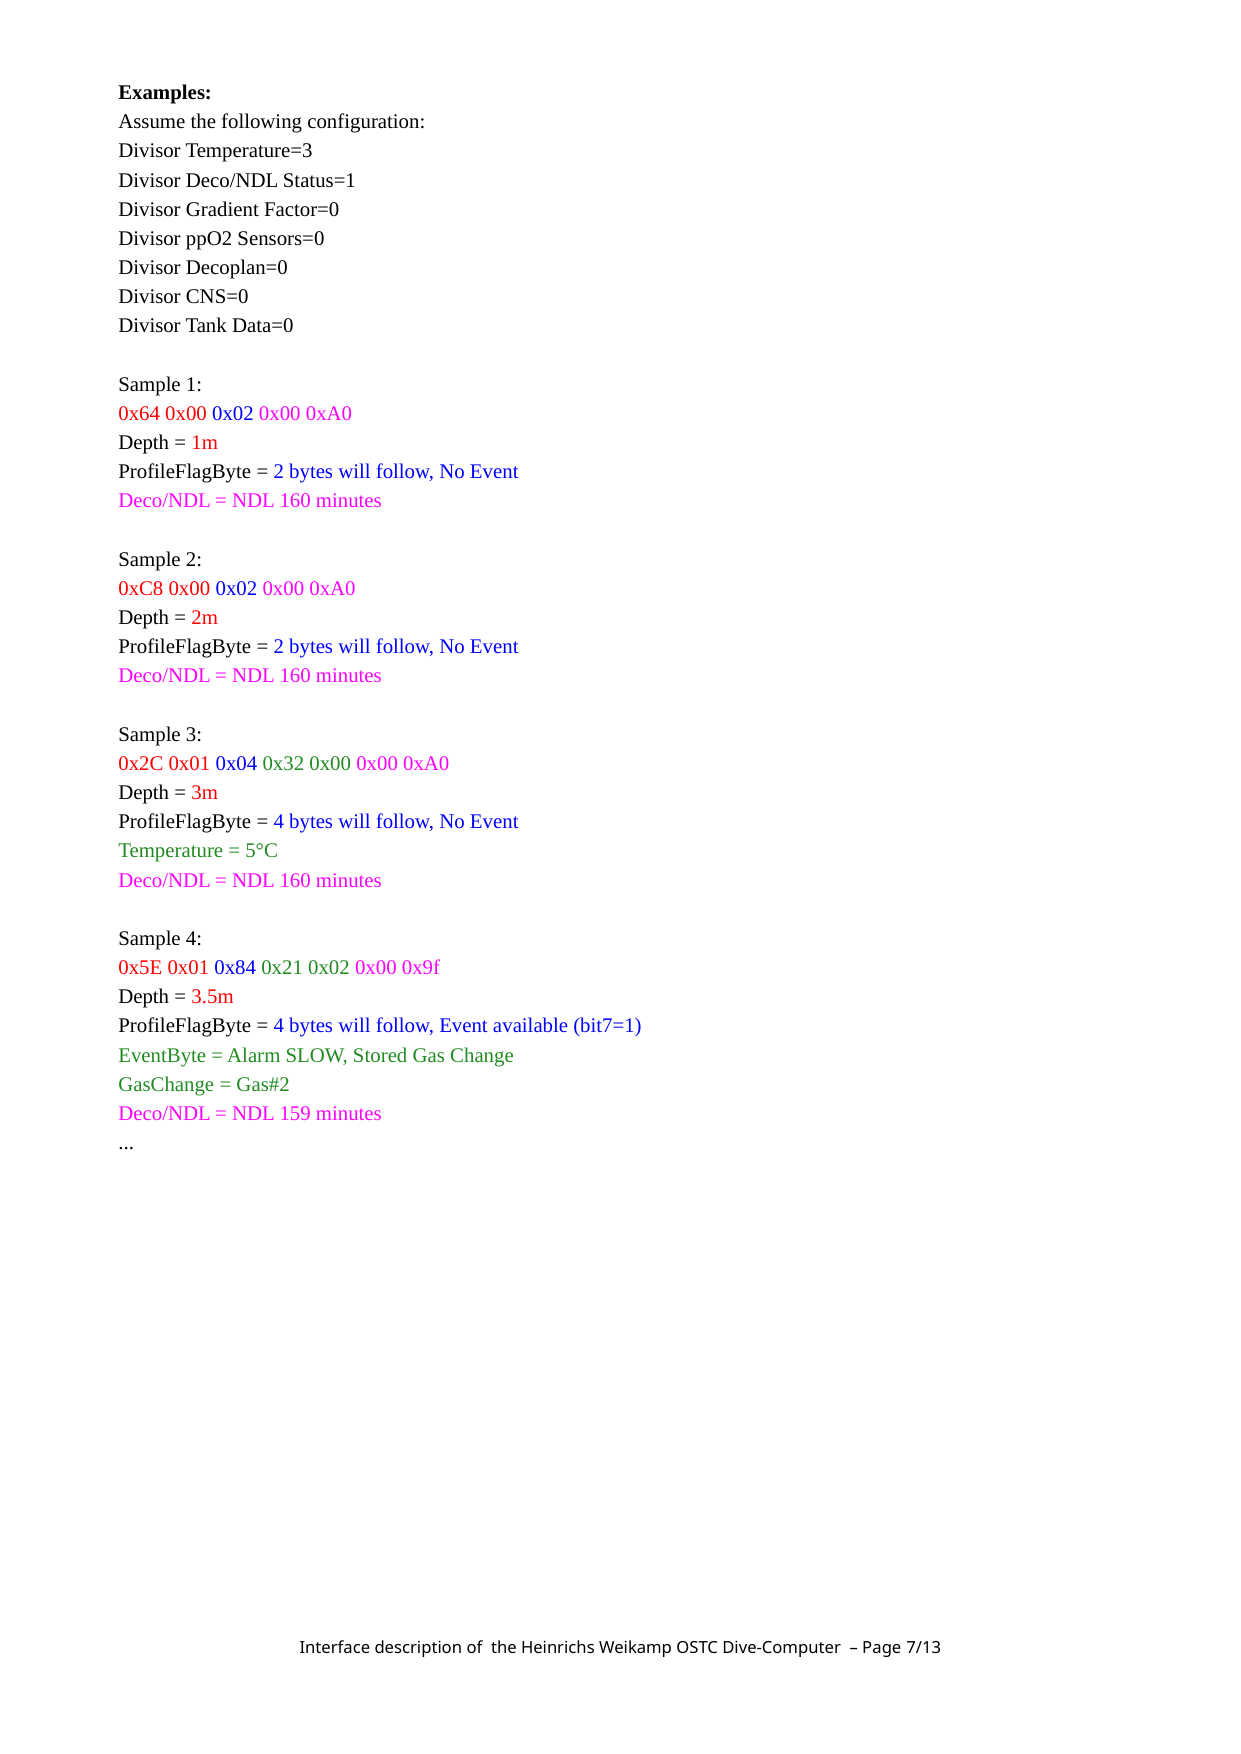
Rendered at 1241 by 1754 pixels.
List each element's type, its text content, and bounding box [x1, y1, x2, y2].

text Divisor Decoplan=0 [118, 250, 1122, 279]
text Divisor CNS=0 [118, 279, 1122, 308]
text Examples: [118, 75, 1122, 104]
text Sample 4: [118, 921, 1122, 950]
text 0x64 0x00 0x02 0x00 0xA0 [118, 396, 1122, 425]
text ProfileFlagByte = 4 bytes will follow, No Event [118, 804, 1122, 833]
text Divisor Deco/NDL Status=1 [118, 162, 1122, 192]
text Depth = 1m [118, 425, 1122, 454]
text Deco/NDL = NDL 159 minutes [118, 1096, 1122, 1125]
text 0x5E 0x01 0x84 0x21 0x02 0x00 0x9f [118, 950, 1122, 979]
text Depth = 2m [118, 600, 1122, 629]
text GasChange = Gas#2 [118, 1067, 1122, 1096]
text Divisor Gradient Factor=0 [118, 192, 1122, 221]
text EventByte = Alarm SLOW, Stored Gas Change [118, 1037, 1122, 1067]
text Divisor Tank Data=0 [118, 308, 1122, 337]
text Depth = 3.5m [118, 979, 1122, 1008]
text 0x2C 0x01 0x04 0x32 0x00 0x00 0xA0 [118, 746, 1122, 775]
text Deco/NDL = NDL 160 minutes [118, 658, 1122, 687]
text ProfileFlagByte = 4 bytes will follow, Event available (bit7=1) [118, 1008, 1122, 1037]
text Deco/NDL = NDL 160 minutes [118, 483, 1122, 512]
text Sample 2: [118, 542, 1122, 571]
text 0xC8 0x00 0x02 0x00 0xA0 [118, 571, 1122, 600]
text Temperature = 5°C [118, 833, 1122, 862]
text Sample 3: [118, 717, 1122, 746]
text ProfileFlagByte = 2 bytes will follow, No Event [118, 454, 1122, 483]
text Deco/NDL = NDL 160 minutes [118, 862, 1122, 892]
text ProfileFlagByte = 2 bytes will follow, No Event [118, 629, 1122, 658]
text Assume the following configuration: [118, 104, 1122, 133]
text Divisor ppO2 Sensors=0 [118, 221, 1122, 250]
text Sample 1: [118, 367, 1122, 396]
text Depth = 3m [118, 775, 1122, 804]
text Divisor Temperature=3 [118, 133, 1122, 162]
text ... [118, 1125, 1122, 1154]
